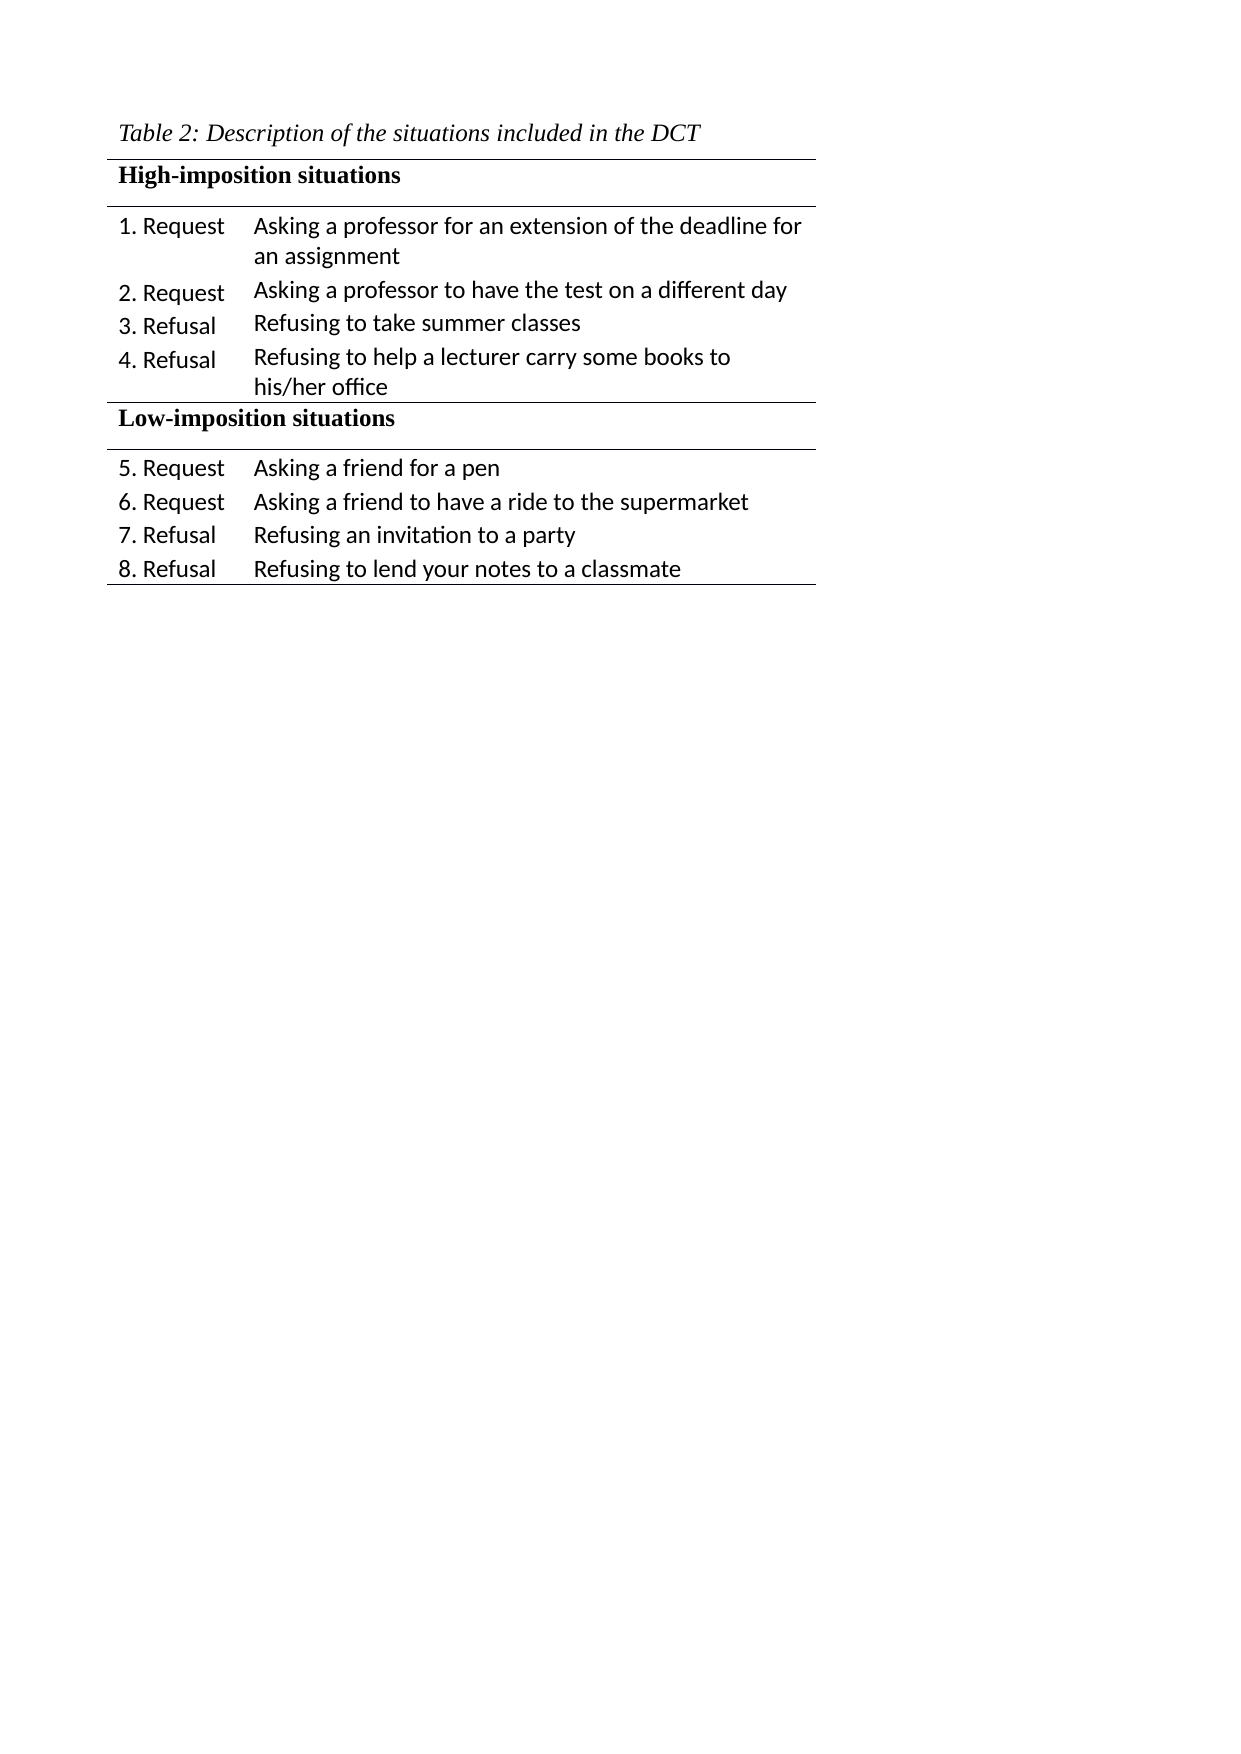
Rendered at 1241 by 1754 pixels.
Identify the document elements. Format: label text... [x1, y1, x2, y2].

table_cell [792, 403, 816, 448]
text Table 2: Description of the situations included in the DCT [118, 118, 827, 147]
table_cell Asking a professor for an extension of the deadline for an assignment Asking a professor to have the test on a different day Refusing to take summer classes Refusing to help a lecturer carry some books to his/her office [242, 207, 816, 402]
table_header High-imposition situations [107, 160, 792, 206]
table_cell Low-imposition situations [107, 403, 792, 448]
table_cell 1. Request 2. Request 3. Refusal 4. Refusal [107, 207, 242, 402]
table_cell 5. Request 6. Request 7. Refusal 8. Refusal [107, 450, 242, 584]
table_header [792, 160, 816, 206]
table_cell Asking a friend for a pen Asking a friend to have a ride to the supermarket Refusing an invitation to a party Refusing to lend your notes to a classmate [242, 450, 816, 584]
